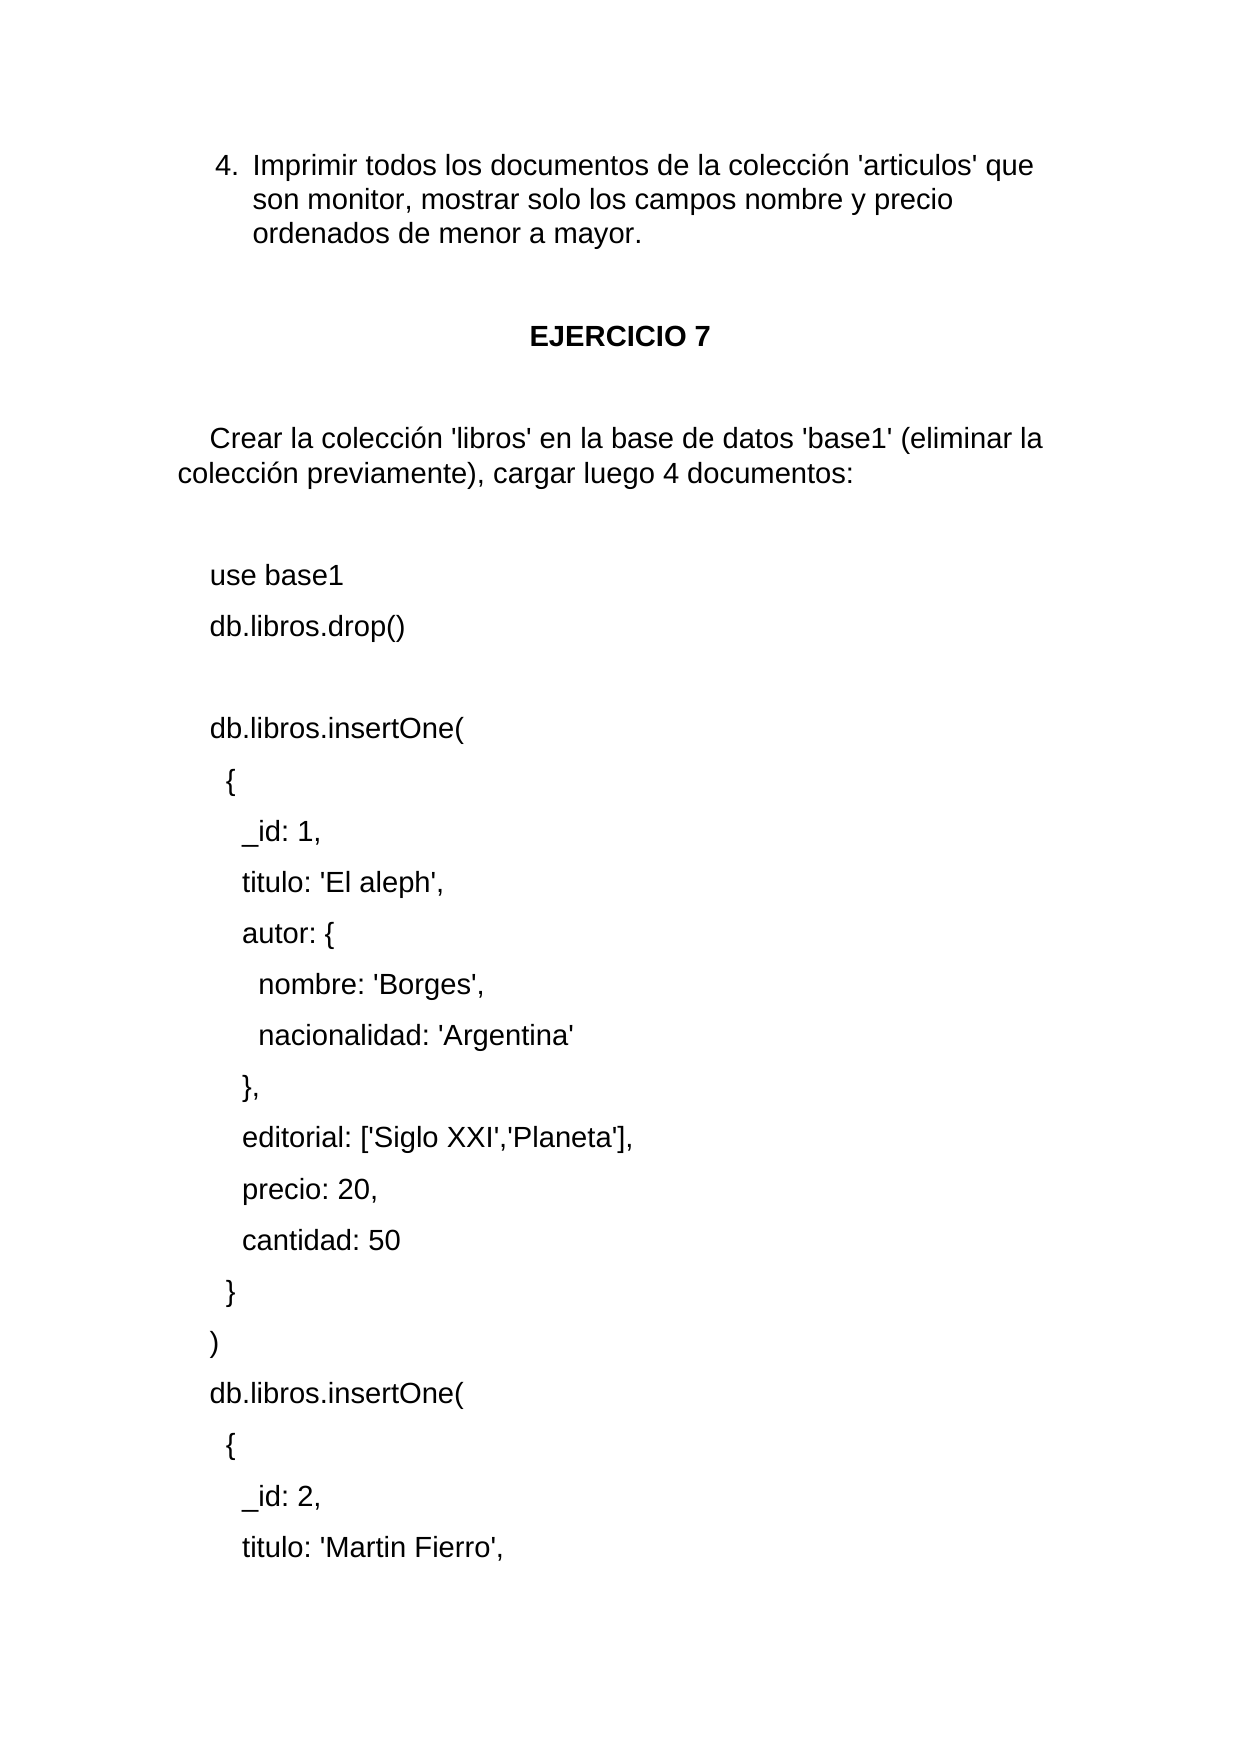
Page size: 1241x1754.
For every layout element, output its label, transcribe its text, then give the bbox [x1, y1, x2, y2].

text }, [177, 1069, 1063, 1103]
text precio: 20, [177, 1172, 1063, 1205]
text { [177, 762, 1063, 796]
text } [177, 1274, 1063, 1307]
text db.libros.insertOne( [177, 711, 1063, 745]
text nombre: 'Borges', [177, 967, 1063, 1001]
text { [177, 1427, 1063, 1461]
text nacionalidad: 'Argentina' [177, 1018, 1063, 1052]
text cantidad: 50 [177, 1223, 1063, 1256]
text use base1 [177, 558, 1063, 591]
text _id: 1, [177, 814, 1063, 847]
text autor: { [177, 916, 1063, 949]
list Imprimir todos los documentos de la colección 'articulos' que son monitor, mostrar solo los campos nombre y precio ordenados de menor a mayor. [215, 148, 1063, 250]
text editorial: ['Siglo XXI','Planeta'], [177, 1121, 1063, 1154]
text titulo: 'El aleph', [177, 865, 1063, 898]
text db.libros.drop() [177, 609, 1063, 643]
text titulo: 'Martin Fierro', [177, 1530, 1063, 1563]
text ) [177, 1325, 1063, 1359]
text EJERCICIO 7 [177, 319, 1063, 352]
text db.libros.insertOne( [177, 1376, 1063, 1410]
text _id: 2, [177, 1478, 1063, 1512]
text Crear la colección 'libros' en la base de datos 'base1' (eliminar la colección previamente), cargar luego 4 documentos: [177, 421, 1063, 489]
